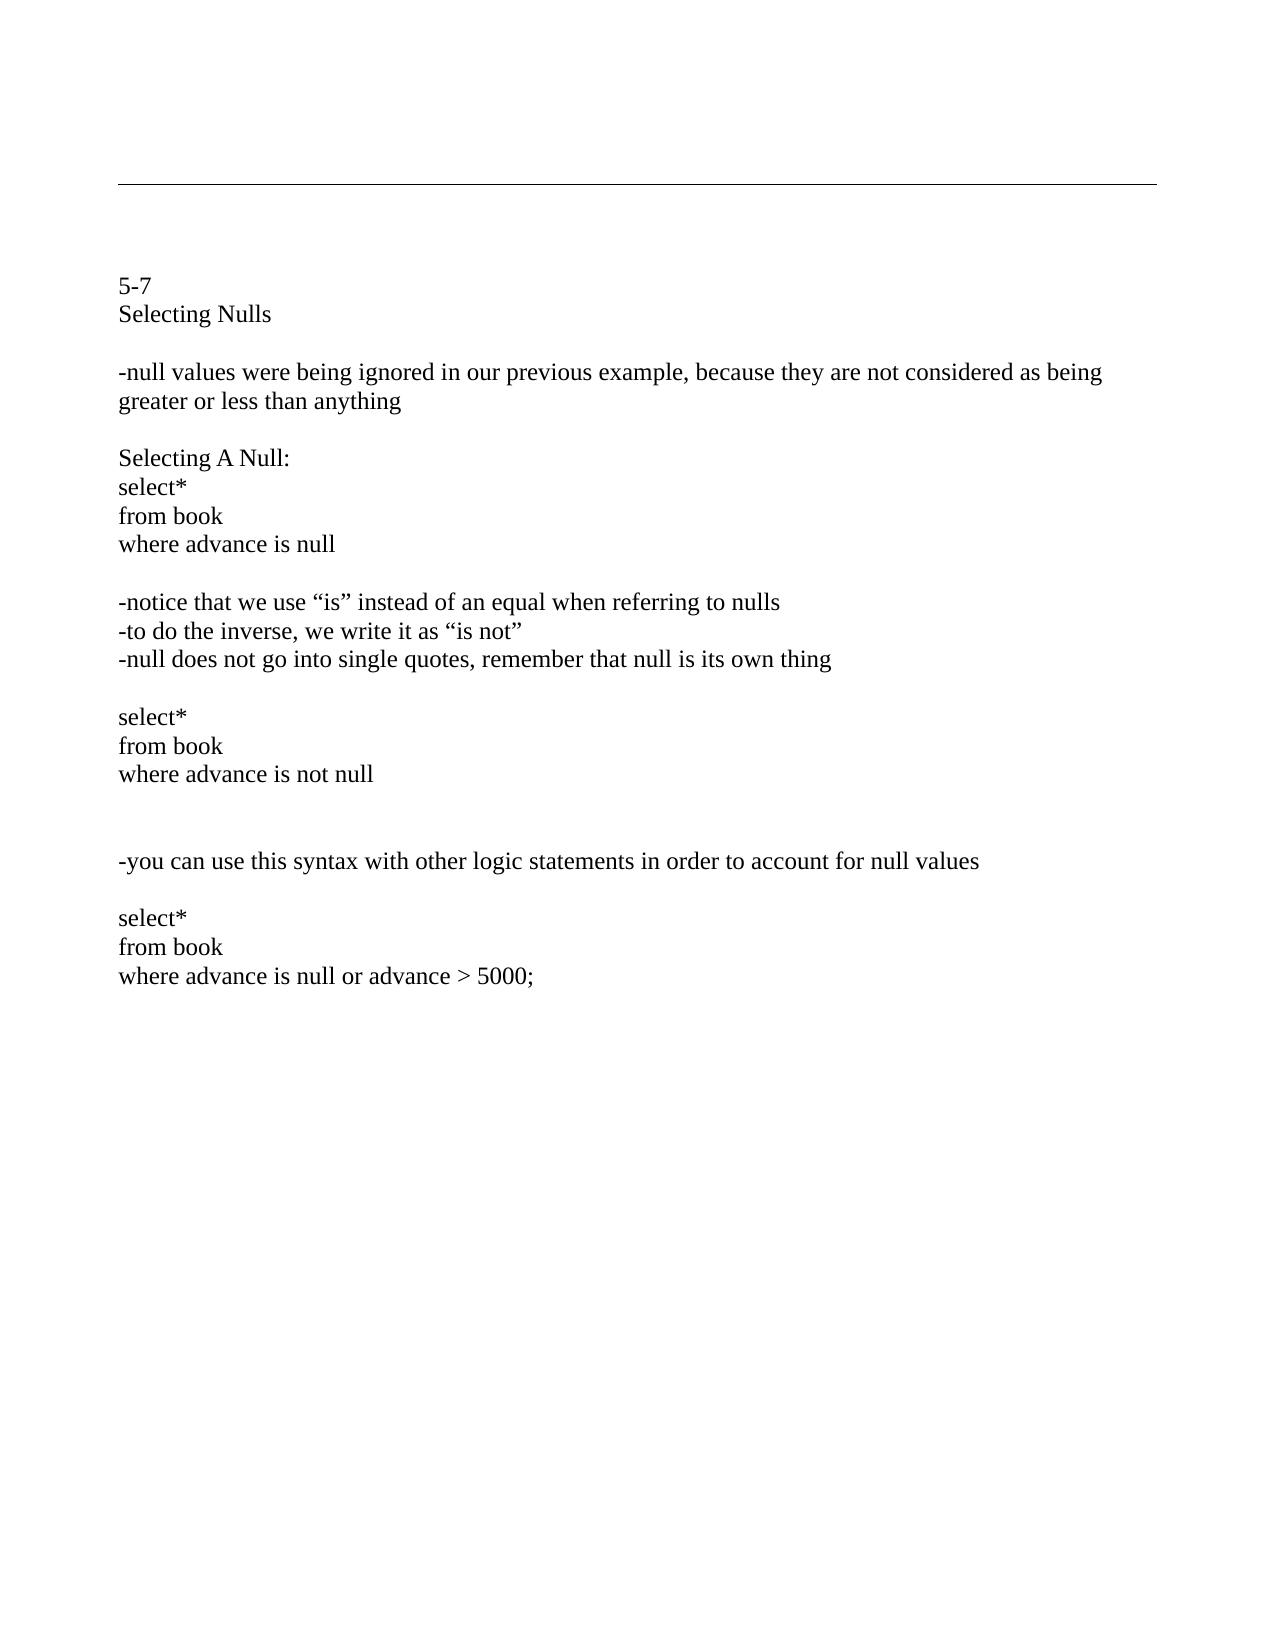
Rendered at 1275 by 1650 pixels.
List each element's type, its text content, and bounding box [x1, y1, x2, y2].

text select* [118, 472, 1157, 501]
text select* [118, 702, 1157, 731]
text from book [118, 731, 1157, 759]
text -notice that we use “is” instead of an equal when referring to nulls [118, 587, 1157, 616]
text -null does not go into single quotes, remember that null is its own thing [118, 644, 1157, 673]
text select* [118, 903, 1157, 932]
text Selecting A Null: [118, 443, 1157, 472]
text from book [118, 501, 1157, 529]
text Selecting Nulls [118, 299, 1157, 328]
text from book [118, 932, 1157, 961]
text where advance is not null [118, 759, 1157, 788]
text where advance is null or advance > 5000; [118, 961, 1157, 989]
text -you can use this syntax with other logic statements in order to account for null values [118, 846, 1157, 874]
text -to do the inverse, we write it as “is not” [118, 616, 1157, 644]
text 5-7 [118, 271, 1157, 299]
text where advance is null [118, 529, 1157, 558]
text -null values were being ignored in our previous example, because they are not considered as being greater or less than anything [118, 357, 1157, 414]
